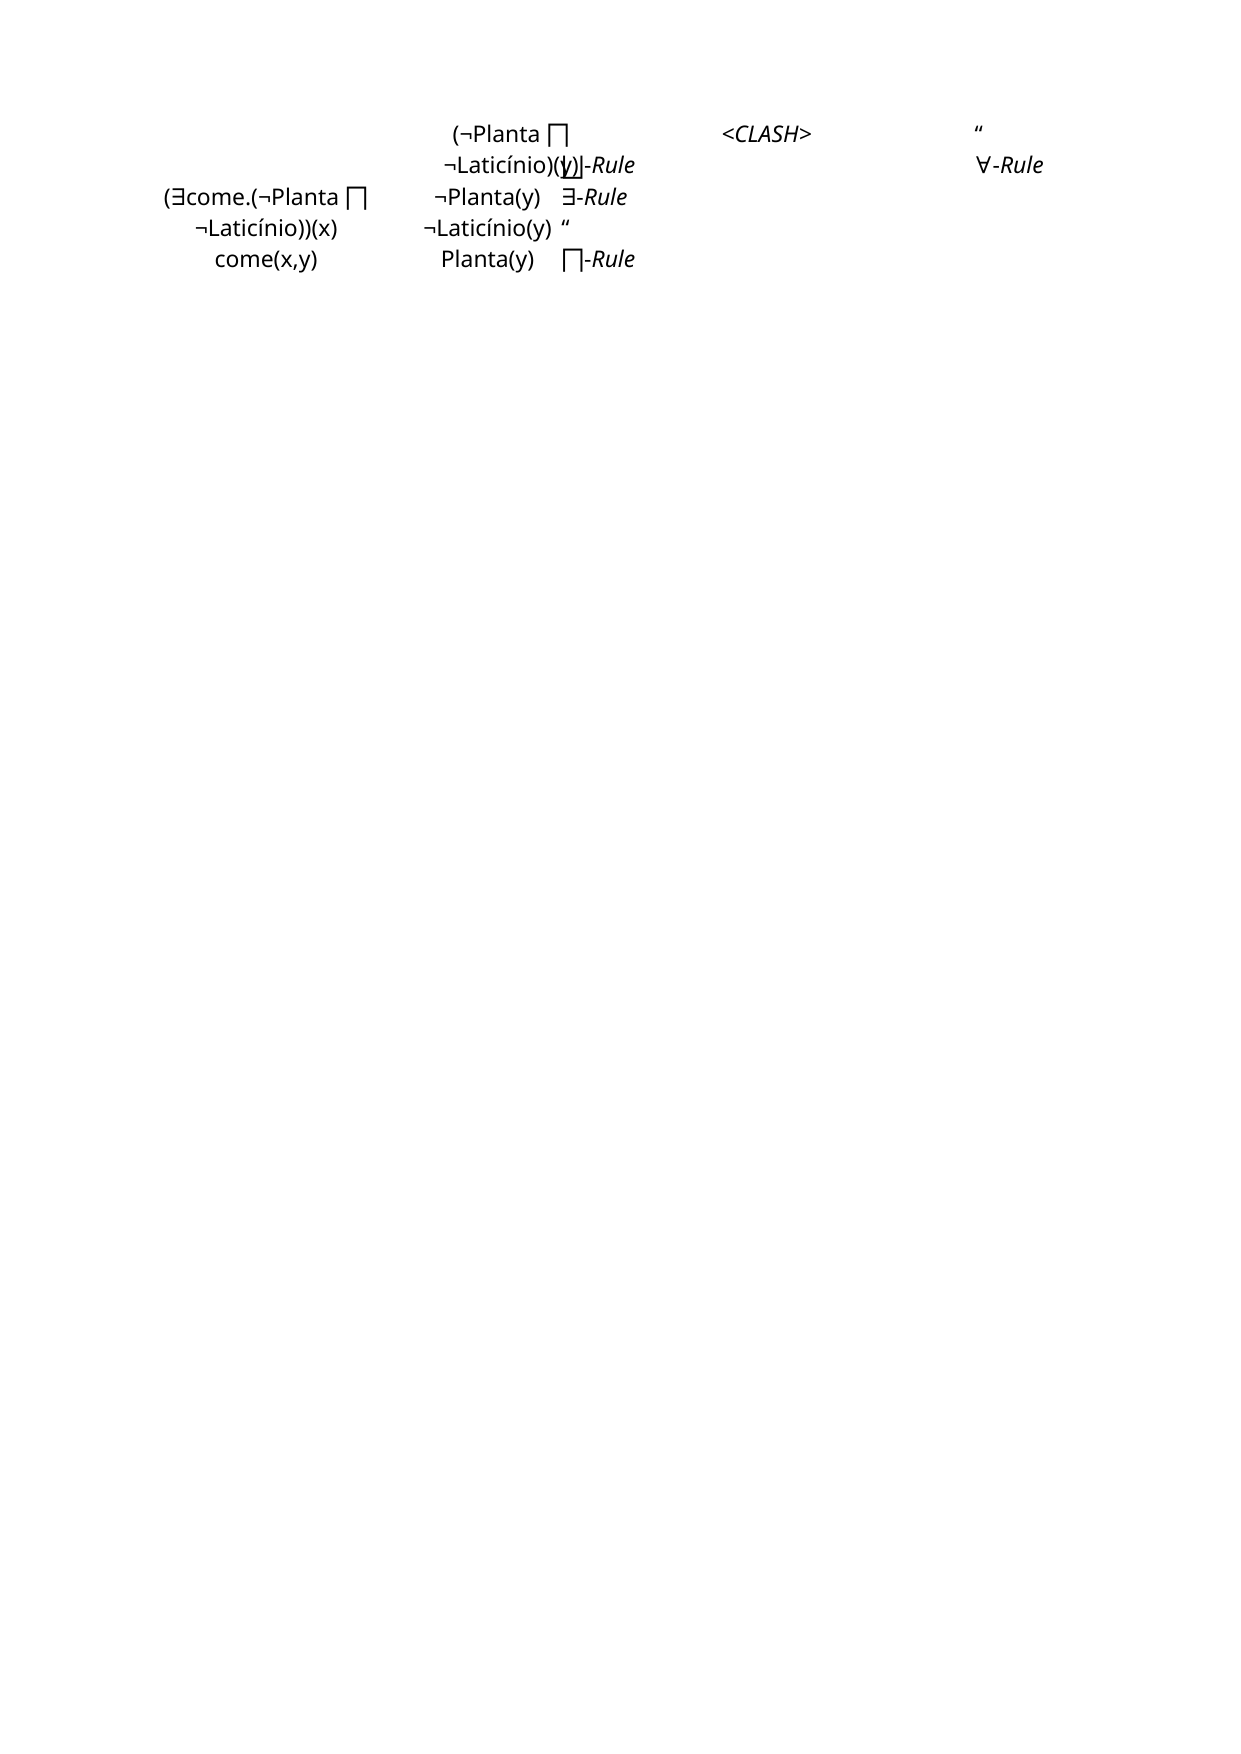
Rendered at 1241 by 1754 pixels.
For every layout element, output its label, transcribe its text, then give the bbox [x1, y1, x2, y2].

text Planta(y) [413, 243, 561, 274]
text “ [974, 118, 1122, 149]
text ∀-Rule [974, 149, 1122, 181]
text ∃-Rule [561, 181, 974, 212]
text (¬Planta ⨅ ¬Laticínio)(y) [413, 118, 561, 181]
text come(x,y) [118, 243, 413, 274]
text ¬Planta(y) [413, 181, 561, 212]
text ⨆-Rule [561, 149, 974, 181]
text “ [561, 212, 974, 243]
text ¬Laticínio(y) [413, 212, 561, 243]
text <CLASH> [561, 118, 974, 149]
text ⨅-Rule [561, 243, 974, 274]
text (∃come.(¬Planta ⨅ ¬Laticínio))(x) [118, 181, 413, 243]
